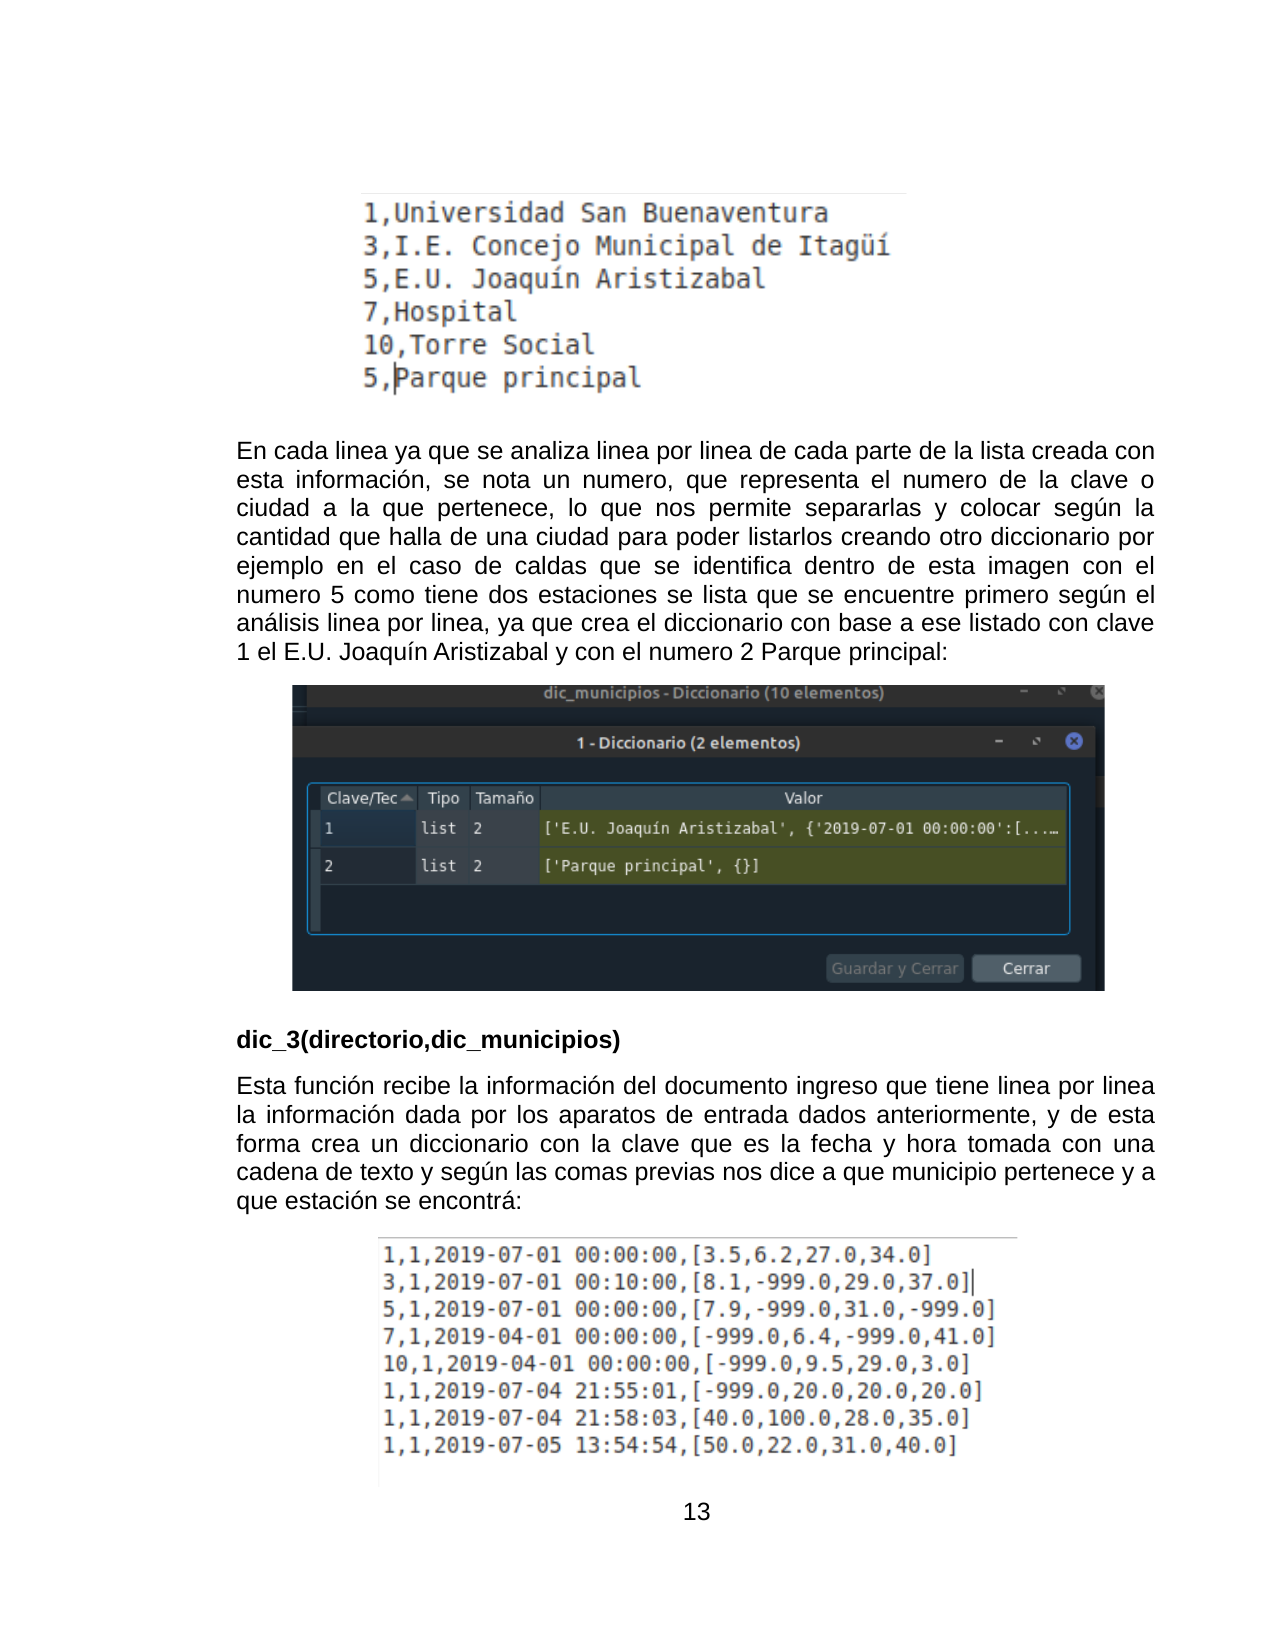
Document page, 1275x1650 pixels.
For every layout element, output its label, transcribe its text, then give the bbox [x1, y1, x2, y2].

text En cada linea ya que se analiza linea por linea de cada parte de la lista creada con esta información, se nota un numero, que representa el numero de la clave o ciudad a la que pertenece, lo que nos permite separarlas y colocar según la cantidad que halla de una ciudad para poder listarlos creando otro diccionario por ejemplo en el caso de caldas que se identifica dentro de esta imagen con el numero 5 como tiene dos estaciones se lista que se encuentre primero según el análisis linea por linea, ya que crea el diccionario con base a ese listado con clave 1 el E.U. Joaquín Aristizabal y con el numero 2 Parque principal: [236, 436, 1157, 666]
subtitle dic_3(directorio,dic_municipios) [236, 1026, 1157, 1054]
picture [292, 685, 1105, 991]
picture [378, 1237, 869, 1487]
text Esta función recibe la información del documento ingreso que tiene linea por linea la información dada por los aparatos de entrada dados anteriormente, y de esta forma crea un diccionario con la clave que es la fecha y hora tomada con una cadena de texto y según las comas previas nos dice a que municipio pertenece y a que estación se encontrá: [236, 1071, 1157, 1215]
picture [361, 193, 712, 413]
